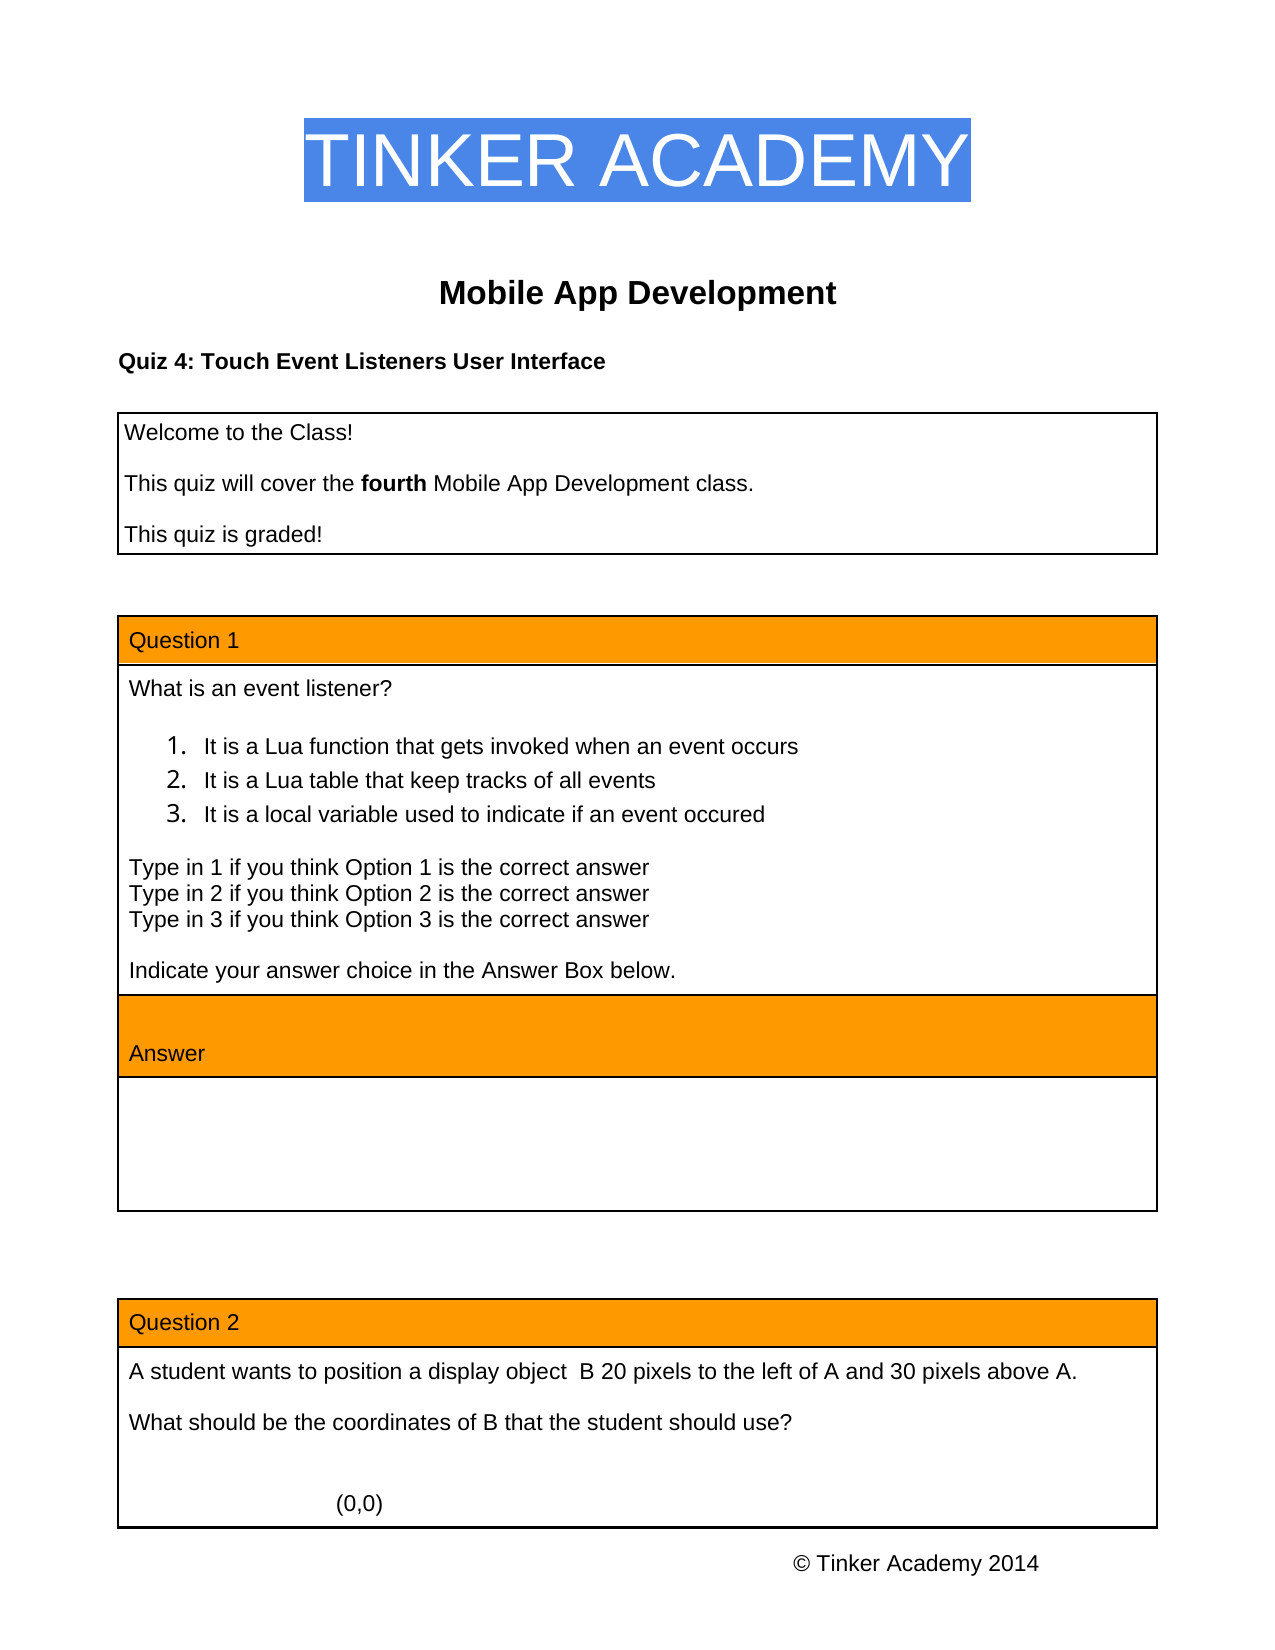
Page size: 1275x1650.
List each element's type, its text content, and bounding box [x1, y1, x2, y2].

table_header Welcome to the Class! This quiz will cover the fourth Mobile App Development class. This quiz is graded! [119, 414, 1156, 553]
text TINKER ACADEMY [118, 118, 1157, 202]
table_cell A student wants to position a display object B 20 pixels to the left of A and 30 pixels above A. What should be the coordinates of B that the student should use? (0,0) [119, 1348, 1156, 1526]
text Mobile App Development [118, 274, 1157, 311]
table_cell What is an event listener? It is a Lua function that gets invoked when an event occurs It is a Lua table that keep tracks of all events It is a local variable used to indicate if an event occured Type in 1 if you think Option 1 is the correct answer Type in 2 if you think Option 2 is the correct answer Type in 3 if you think Option 3 is the correct answer Indicate your answer choice in the Answer Box below. [119, 666, 1156, 994]
text Quiz 4: Touch Event Listeners User Interface [118, 349, 1157, 374]
table_header Question 2 [119, 1300, 1156, 1346]
table_cell Answer [119, 996, 1156, 1076]
table_header Question 1 [119, 617, 1156, 663]
table_cell [119, 1078, 1156, 1210]
